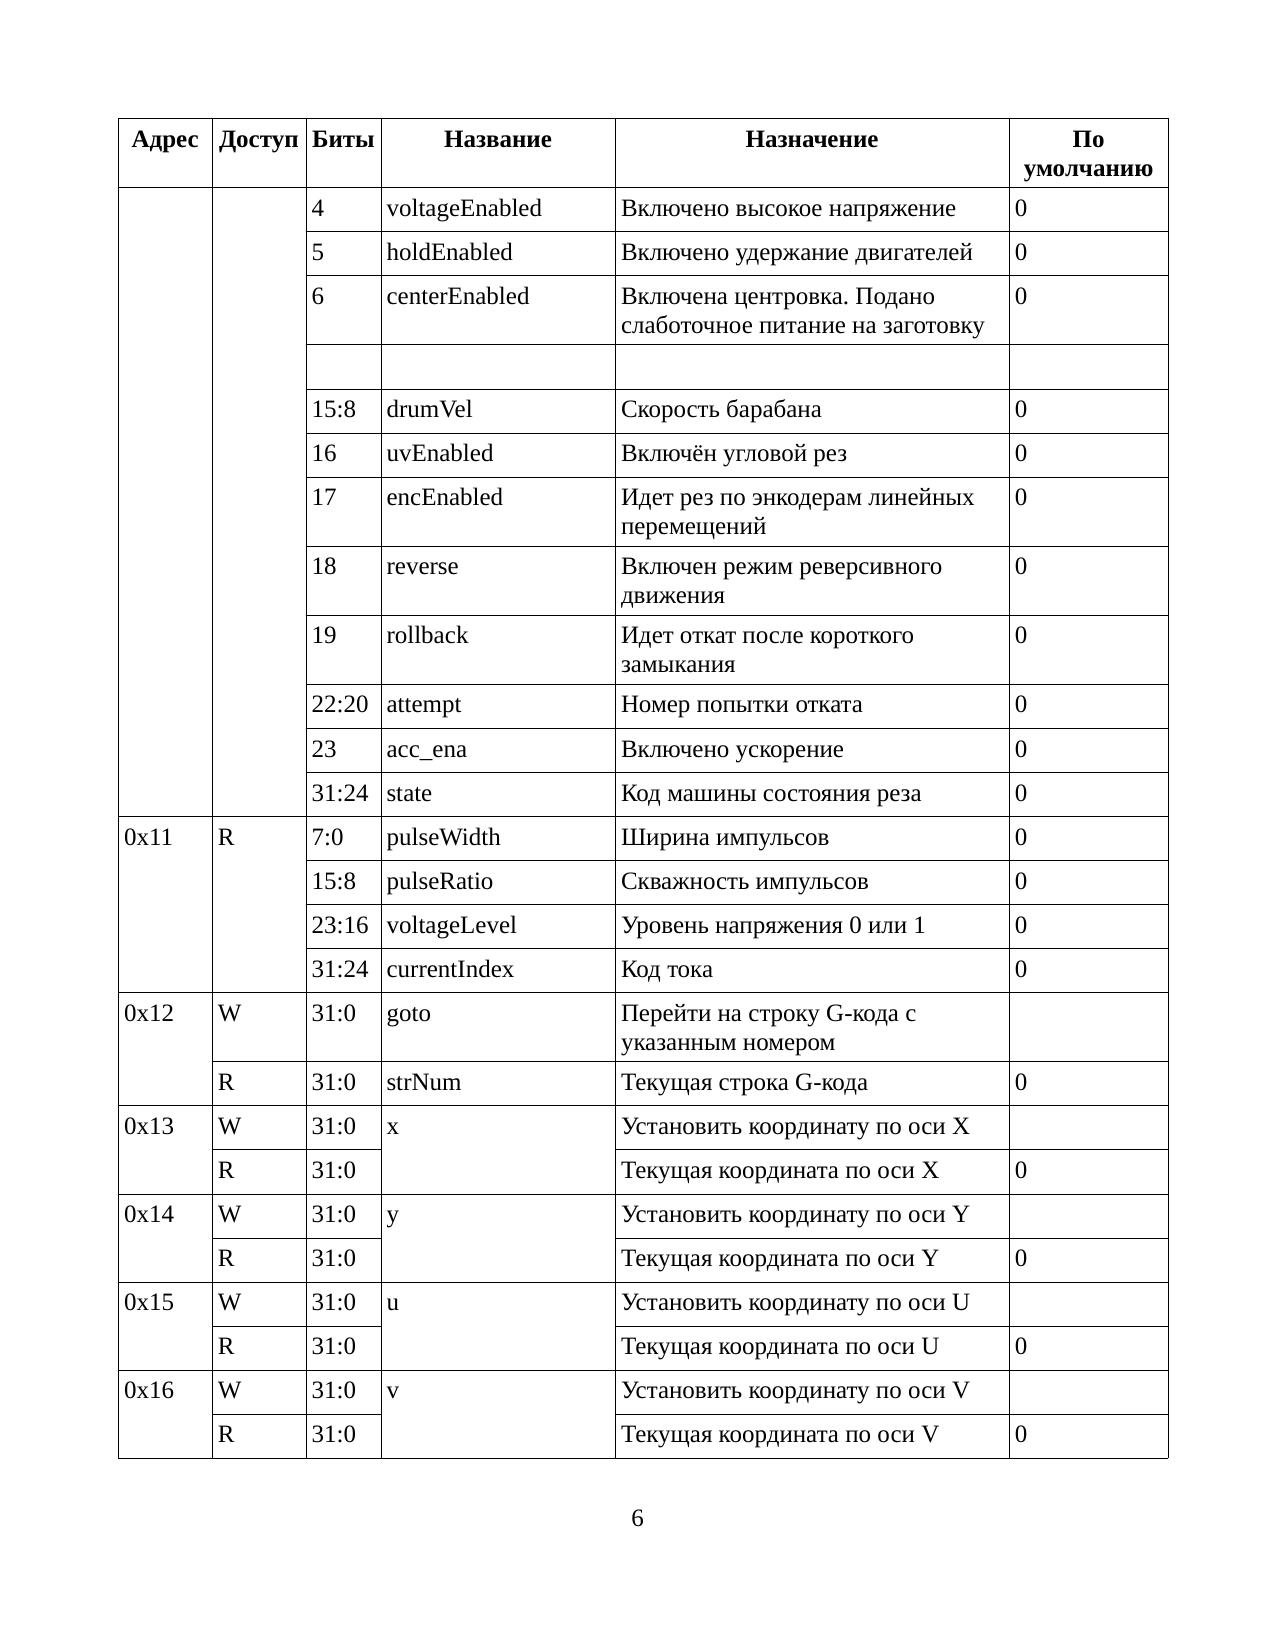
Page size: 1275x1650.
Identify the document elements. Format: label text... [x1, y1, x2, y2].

table_cell 0 [1010, 1415, 1168, 1458]
table_cell 6 [307, 276, 381, 344]
table_cell Текущая координата по оси Y [616, 1239, 1009, 1282]
table_cell R [213, 1150, 306, 1193]
table_cell Включено ускорение [616, 729, 1009, 772]
table_cell 0 [1010, 547, 1168, 615]
table_cell voltageEnabled [382, 188, 615, 231]
table_cell W [213, 1371, 306, 1414]
table_cell Установить координату по оси U [616, 1283, 1009, 1326]
table_cell pulseWidth [382, 817, 615, 860]
table_cell Текущая строка G-кода [616, 1062, 1009, 1105]
table_cell 15:8 [307, 390, 381, 432]
table_cell state [382, 773, 615, 816]
table_cell [1010, 1195, 1168, 1237]
table_cell 0 [1010, 232, 1168, 275]
table_cell Код тока [616, 949, 1009, 992]
table_cell Установить координату по оси Y [616, 1195, 1009, 1237]
table_cell Уровень напряжения 0 или 1 [616, 905, 1009, 948]
table_header По умолчанию [1010, 119, 1168, 187]
table_cell 4 [307, 188, 381, 231]
table_cell R [213, 1415, 306, 1458]
table_cell [1010, 1283, 1168, 1326]
table_cell 0x15 [119, 1283, 212, 1370]
table_cell 0 [1010, 390, 1168, 432]
table_cell 31:0 [307, 1195, 381, 1237]
table_cell 0 [1010, 817, 1168, 860]
table_cell Скважность импульсов [616, 861, 1009, 904]
table_cell 31:0 [307, 1239, 381, 1282]
table_cell 31:0 [307, 1106, 381, 1149]
table_cell 0 [1010, 188, 1168, 231]
table_cell 7:0 [307, 817, 381, 860]
table_cell 0x11 [119, 817, 212, 992]
table_cell 0 [1010, 949, 1168, 992]
table_cell Текущая координата по оси V [616, 1415, 1009, 1458]
table_cell 31:24 [307, 773, 381, 816]
table_cell 0 [1010, 1327, 1168, 1370]
table_cell Включена центровка. Подано слаботочное питание на заготовку [616, 276, 1009, 344]
table_cell Идет откат после короткого замыкания [616, 616, 1009, 684]
table_cell [1010, 1371, 1168, 1414]
table_cell x [382, 1106, 615, 1193]
table_cell Скорость барабана [616, 390, 1009, 432]
table_cell 0 [1010, 861, 1168, 904]
table_header Адрес [119, 119, 212, 187]
table_cell [616, 345, 1009, 388]
table_cell 0 [1010, 1239, 1168, 1282]
table_cell 0 [1010, 729, 1168, 772]
table_cell [1010, 993, 1168, 1061]
table_cell R [213, 1062, 306, 1105]
table_cell attempt [382, 685, 615, 728]
table_cell 0 [1010, 1062, 1168, 1105]
table_cell [1010, 1106, 1168, 1149]
table_cell encEnabled [382, 478, 615, 546]
table_cell acc_ena [382, 729, 615, 772]
table_cell Идет рез по энкодерам линейных перемещений [616, 478, 1009, 546]
table_cell 0 [1010, 1150, 1168, 1193]
table_cell 31:0 [307, 1371, 381, 1414]
table_cell 23:16 [307, 905, 381, 948]
table_cell rollback [382, 616, 615, 684]
table_cell pulseRatio [382, 861, 615, 904]
table_cell Текущая координата по оси X [616, 1150, 1009, 1193]
table_cell Код машины состояния реза [616, 773, 1009, 816]
table_cell 23 [307, 729, 381, 772]
table_header Назначение [616, 119, 1009, 187]
table_cell Номер попытки отката [616, 685, 1009, 728]
table_cell Включено удержание двигателей [616, 232, 1009, 275]
table_cell Текущая координата по оси U [616, 1327, 1009, 1370]
table_cell Установить координату по оси V [616, 1371, 1009, 1414]
table_cell R [213, 1239, 306, 1282]
table_cell u [382, 1283, 615, 1370]
table_header Доступ [213, 119, 306, 187]
table_cell W [213, 993, 306, 1061]
table_cell goto [382, 993, 615, 1061]
table_cell y [382, 1195, 615, 1282]
table_cell strNum [382, 1062, 615, 1105]
table_cell Включен режим реверсивного движения [616, 547, 1009, 615]
table_cell 5 [307, 232, 381, 275]
table_cell 0 [1010, 685, 1168, 728]
table_cell W [213, 1195, 306, 1237]
table_cell centerEnabled [382, 276, 615, 344]
table_cell 0 [1010, 434, 1168, 477]
table_cell 17 [307, 478, 381, 546]
table_cell [382, 345, 615, 388]
table_cell Ширина импульсов [616, 817, 1009, 860]
table_cell 31:24 [307, 949, 381, 992]
table_cell Установить координату по оси X [616, 1106, 1009, 1149]
table_cell R [213, 1327, 306, 1370]
table_cell W [213, 1283, 306, 1326]
table_cell Включён угловой рез [616, 434, 1009, 477]
table_cell holdEnabled [382, 232, 615, 275]
table_cell 0 [1010, 773, 1168, 816]
table_cell 31:0 [307, 1150, 381, 1193]
table_cell uvEnabled [382, 434, 615, 477]
table_cell 18 [307, 547, 381, 615]
table_cell R [213, 817, 306, 992]
table_cell 31:0 [307, 1062, 381, 1105]
table_cell 0x14 [119, 1195, 212, 1282]
table_cell 16 [307, 434, 381, 477]
table_cell currentIndex [382, 949, 615, 992]
table_cell 31:0 [307, 1283, 381, 1326]
table_cell 0x16 [119, 1371, 212, 1458]
table_header Биты [307, 119, 381, 187]
table_cell 31:0 [307, 1415, 381, 1458]
table_cell W [213, 1106, 306, 1149]
table_cell 0 [1010, 276, 1168, 344]
table_cell v [382, 1371, 615, 1458]
table_cell drumVel [382, 390, 615, 432]
table_cell 31:0 [307, 993, 381, 1061]
table_cell 0 [1010, 478, 1168, 546]
table_cell 19 [307, 616, 381, 684]
table_cell 0 [1010, 905, 1168, 948]
table_cell voltageLevel [382, 905, 615, 948]
table_cell 15:8 [307, 861, 381, 904]
table_cell [307, 345, 381, 388]
table_cell Включено высокое напряжение [616, 188, 1009, 231]
table_cell 0x12 [119, 993, 212, 1105]
table_header Название [382, 119, 615, 187]
table_cell 0x13 [119, 1106, 212, 1193]
table_cell [1010, 345, 1168, 388]
table_cell 31:0 [307, 1327, 381, 1370]
table_cell Перейти на строку G-кода с указанным номером [616, 993, 1009, 1061]
table_cell 0 [1010, 616, 1168, 684]
table_cell 22:20 [307, 685, 381, 728]
table_cell reverse [382, 547, 615, 615]
